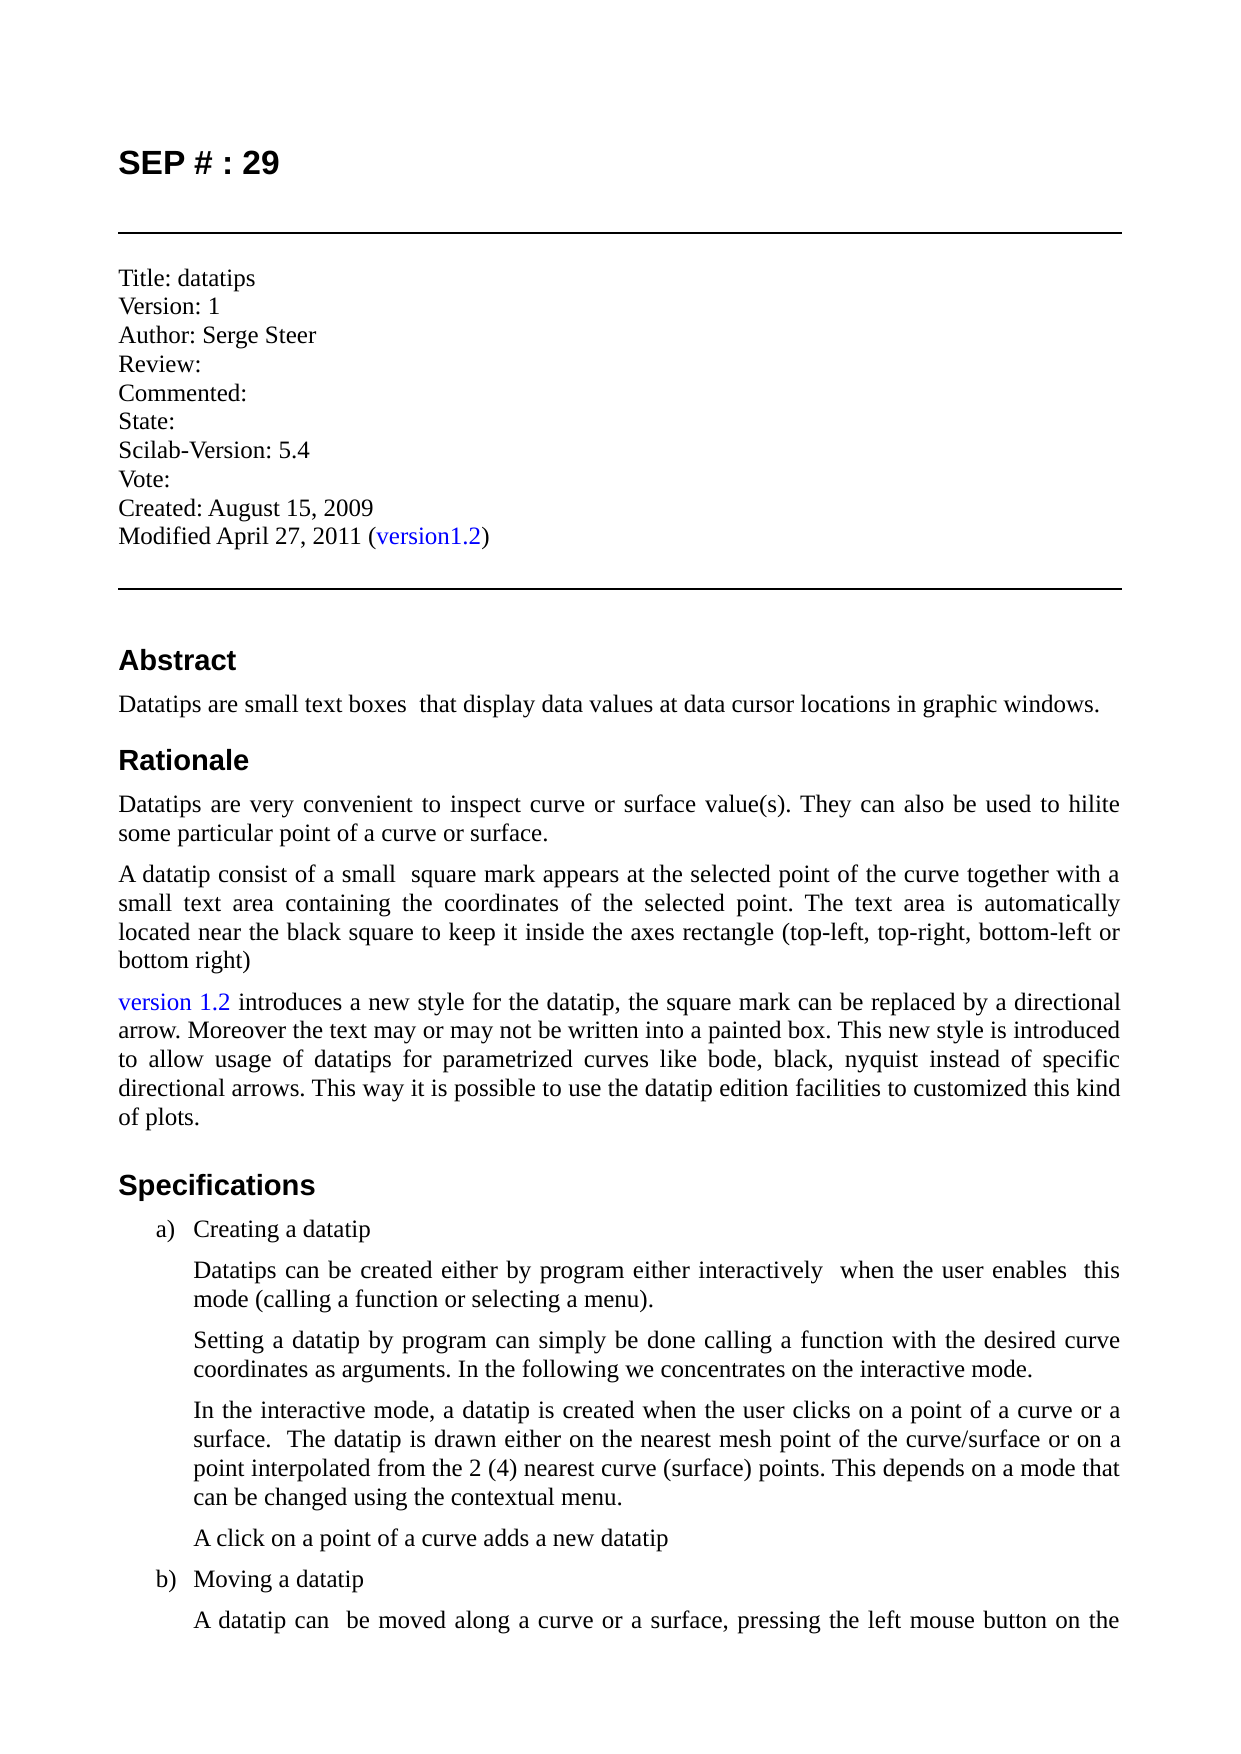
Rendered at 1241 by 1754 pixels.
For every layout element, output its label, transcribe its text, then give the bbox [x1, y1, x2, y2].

list Setting a datatip by program can simply be done calling a function with the desired curve coordinates as arguments. In the following we concentrates on the interactive mode. [156, 1325, 1122, 1383]
text Modified April 27, 2011 (version1.2) [118, 521, 1122, 550]
list Moving a datatip [156, 1564, 1122, 1593]
text Version: 1 [118, 291, 1122, 320]
subtitle Rationale [118, 743, 1122, 777]
text Title: datatips [118, 263, 1122, 291]
text State: [118, 406, 1122, 435]
text Scilab-Version: 5.4 [118, 435, 1122, 464]
text A datatip consist of a small square mark appears at the selected point of the curve together with a small text area containing the coordinates of the selected point. The text area is automatically located near the black square to keep it inside the axes rectangle (top-left, top-right, bottom-left or bottom right) [118, 859, 1122, 974]
text Review: [118, 349, 1122, 378]
text Datatips are very convenient to inspect curve or surface value(s). They can also be used to hilite some particular point of a curve or surface. [118, 789, 1122, 847]
list Creating a datatip [156, 1214, 1122, 1243]
text version 1.2 introduces a new style for the datatip, the square mark can be replaced by a directional arrow. Moreover the text may or may not be written into a painted box. This new style is introduced to allow usage of datatips for parametrized curves like bode, black, nyquist instead of specific directional arrows. This way it is possible to use the datatip edition facilities to customized this kind of plots. [118, 987, 1122, 1131]
text Datatips are small text boxes that display data values at data cursor locations in graphic windows. [118, 689, 1122, 718]
list A datatip can be moved along a curve or a surface, pressing the left mouse button on the [156, 1605, 1122, 1634]
list In the interactive mode, a datatip is created when the user clicks on a point of a curve or a surface. The datatip is drawn either on the nearest mesh point of the curve/surface or on a point interpolated from the 2 (4) nearest curve (surface) points. This depends on a mode that can be changed using the contextual menu. [156, 1395, 1122, 1510]
subtitle Abstract [118, 643, 1122, 677]
list A click on a point of a curve adds a new datatip [156, 1523, 1122, 1552]
list Datatips can be created either by program either interactively when the user enables this mode (calling a function or selecting a menu). [156, 1255, 1122, 1313]
text Vote: [118, 464, 1122, 493]
text Author: Serge Steer [118, 320, 1122, 349]
subtitle Specifications [118, 1168, 1122, 1202]
subtitle SEP # : 29 [118, 143, 1122, 182]
text Created: August 15, 2009 [118, 493, 1122, 521]
text Commented: [118, 378, 1122, 406]
